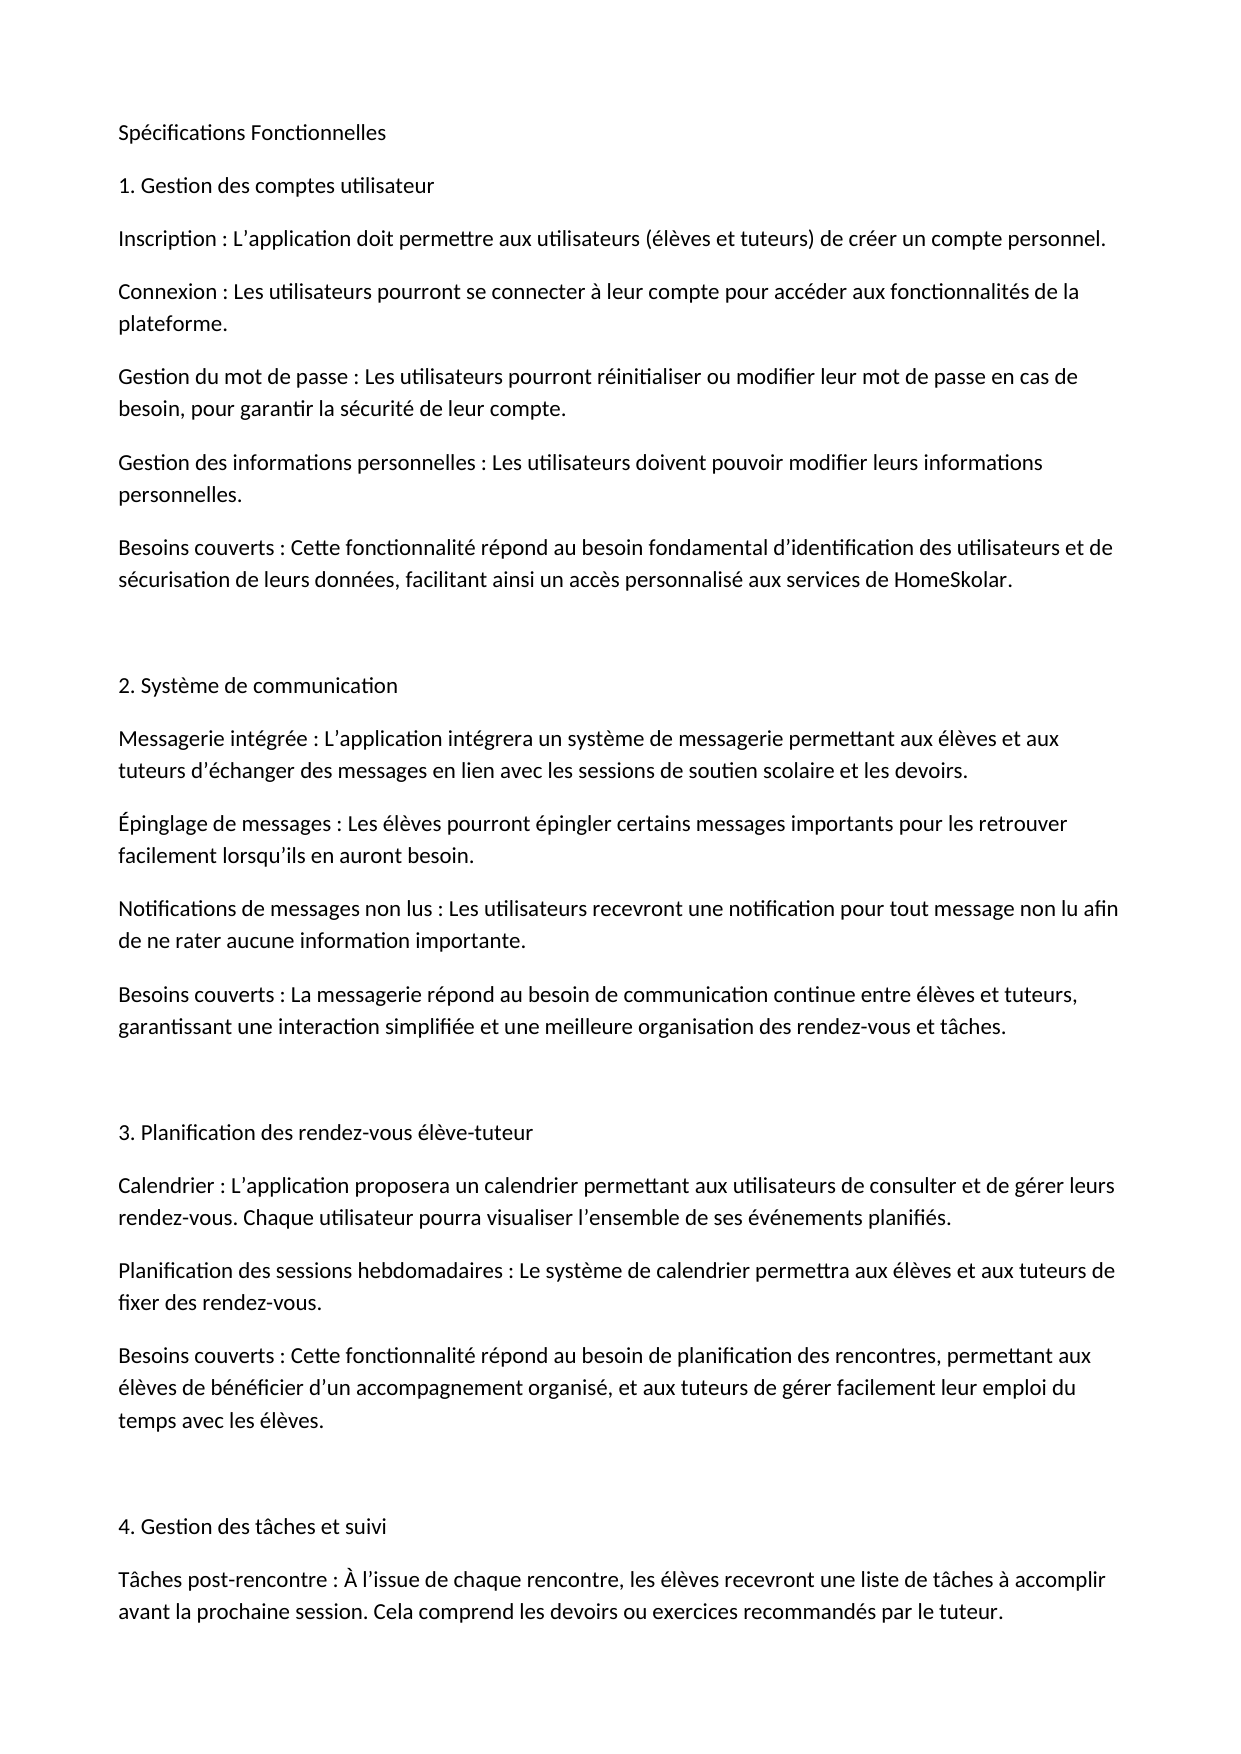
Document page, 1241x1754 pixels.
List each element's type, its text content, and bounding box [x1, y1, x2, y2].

text 1. Gestion des comptes utilisateur [118, 171, 1122, 199]
text Inscription : L’application doit permettre aux utilisateurs (élèves et tuteurs) de créer un compte personnel. [118, 224, 1122, 252]
text Gestion des informations personnelles : Les utilisateurs doivent pouvoir modifier leurs informations personnelles. [118, 448, 1122, 508]
text Gestion du mot de passe : Les utilisateurs pourront réinitialiser ou modifier leur mot de passe en cas de besoin, pour garantir la sécurité de leur compte. [118, 362, 1122, 423]
text 3. Planification des rendez-vous élève-tuteur [118, 1118, 1122, 1146]
text Spécifications Fonctionnelles [118, 118, 1122, 146]
text 4. Gestion des tâches et suivi [118, 1512, 1122, 1540]
text Connexion : Les utilisateurs pourront se connecter à leur compte pour accéder aux fonctionnalités de la plateforme. [118, 277, 1122, 337]
text Épinglage de messages : Les élèves pourront épingler certains messages importants pour les retrouver facilement lorsqu’ils en auront besoin. [118, 809, 1122, 869]
text Besoins couverts : Cette fonctionnalité répond au besoin fondamental d’identification des utilisateurs et de sécurisation de leurs données, facilitant ainsi un accès personnalisé aux services de HomeSkolar. [118, 533, 1122, 593]
text Calendrier : L’application proposera un calendrier permettant aux utilisateurs de consulter et de gérer leurs rendez-vous. Chaque utilisateur pourra visualiser l’ensemble de ses événements planifiés. [118, 1171, 1122, 1231]
text Notifications de messages non lus : Les utilisateurs recevront une notification pour tout message non lu afin de ne rater aucune information importante. [118, 894, 1122, 955]
text Besoins couverts : Cette fonctionnalité répond au besoin de planification des rencontres, permettant aux élèves de bénéficier d’un accompagnement organisé, et aux tuteurs de gérer facilement leur emploi du temps avec les élèves. [118, 1341, 1122, 1434]
text Tâches post-rencontre : À l’issue de chaque rencontre, les élèves recevront une liste de tâches à accomplir avant la prochaine session. Cela comprend les devoirs ou exercices recommandés par le tuteur. [118, 1565, 1122, 1625]
text Planification des sessions hebdomadaires : Le système de calendrier permettra aux élèves et aux tuteurs de fixer des rendez-vous. [118, 1256, 1122, 1316]
text 2. Système de communication [118, 671, 1122, 699]
text Messagerie intégrée : L’application intégrera un système de messagerie permettant aux élèves et aux tuteurs d’échanger des messages en lien avec les sessions de soutien scolaire et les devoirs. [118, 724, 1122, 784]
text Besoins couverts : La messagerie répond au besoin de communication continue entre élèves et tuteurs, garantissant une interaction simplifiée et une meilleure organisation des rendez-vous et tâches. [118, 980, 1122, 1040]
